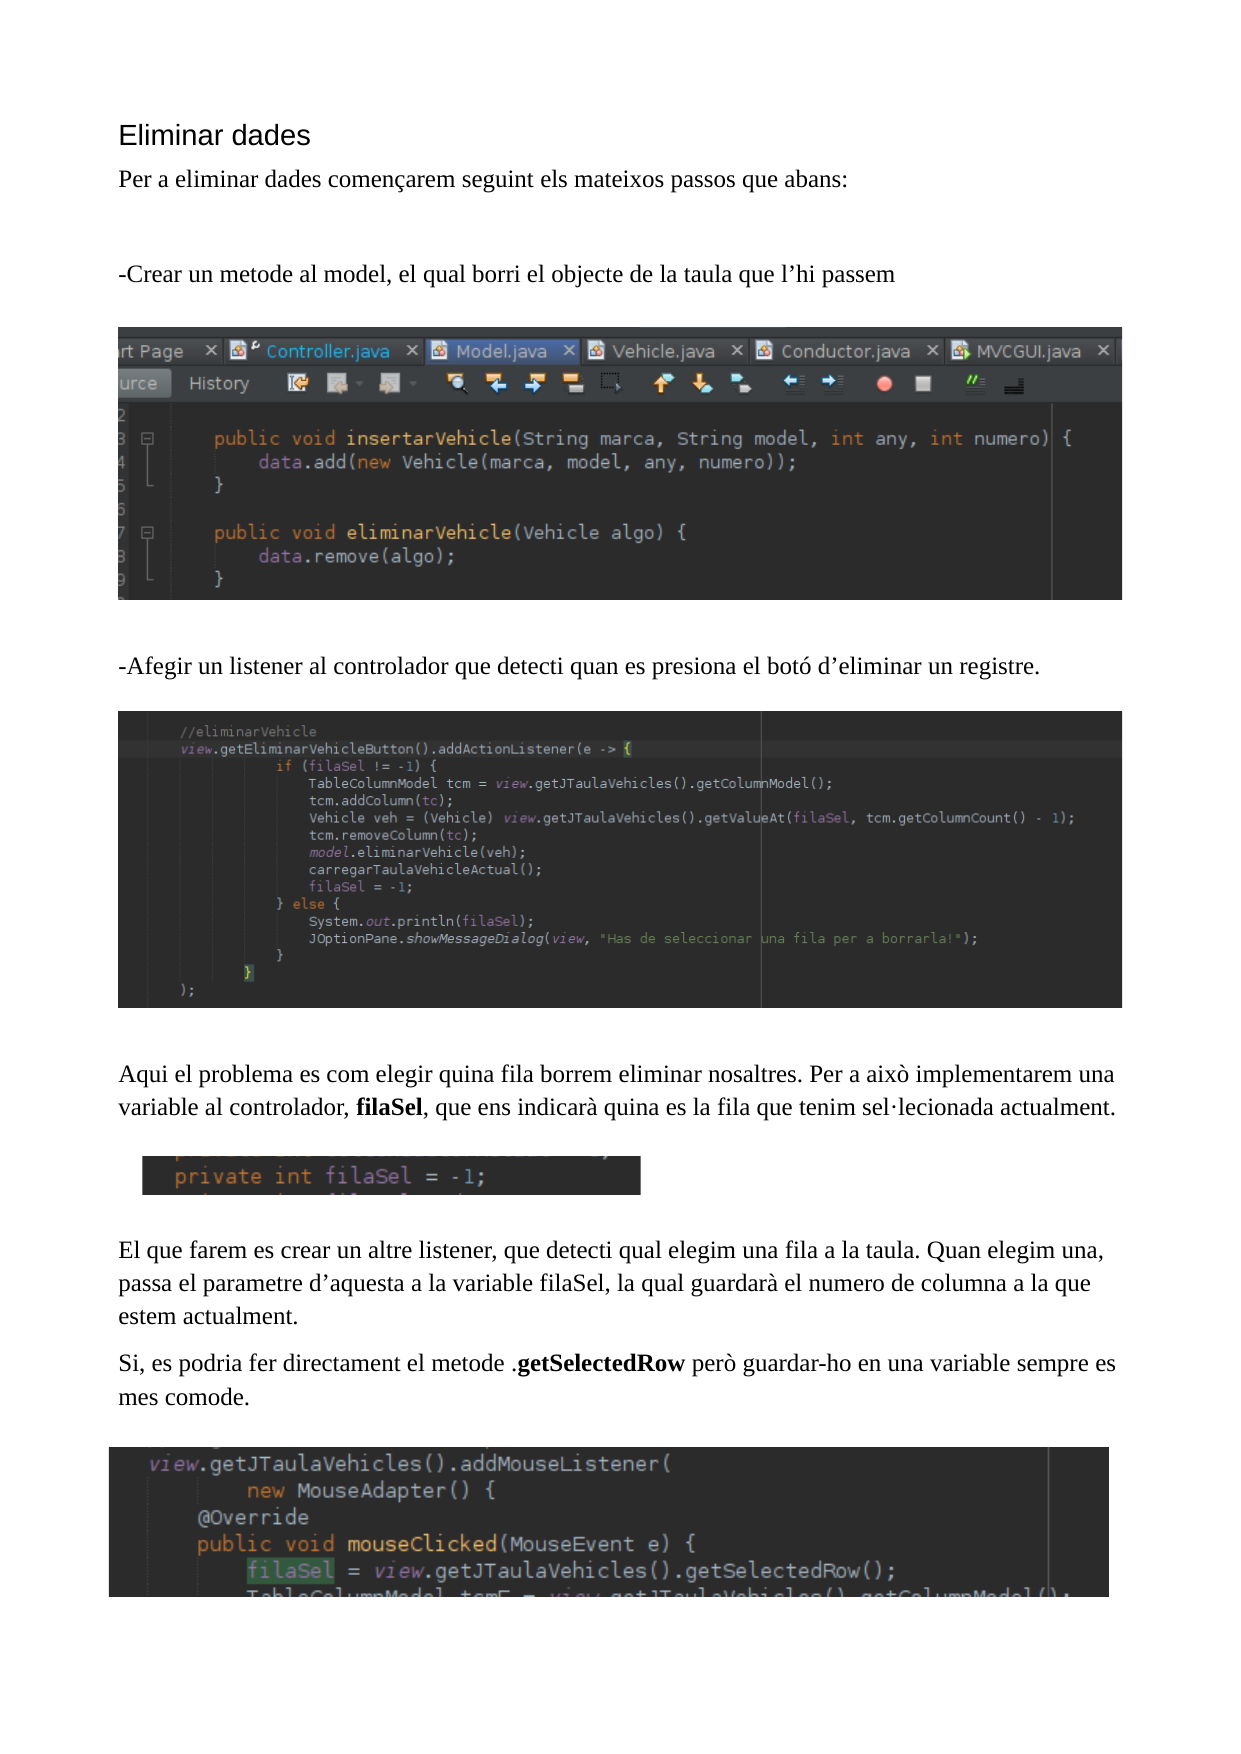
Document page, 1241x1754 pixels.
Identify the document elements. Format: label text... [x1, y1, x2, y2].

picture [142, 1156, 641, 1195]
picture [118, 711, 1123, 1008]
text Aqui el problema es com elegir quina fila borrem eliminar nosaltres. Per a això implementarem una variable al controlador, filaSel, que ens indicarà quina es la fila que tenim sel·lecionada actualment. [118, 1059, 1122, 1121]
picture [108, 1447, 1109, 1597]
text Per a eliminar dades començarem seguint els mateixos passos que abans: [118, 164, 1122, 193]
picture [118, 327, 1123, 600]
text -Afegir un listener al controlador que detecti quan es presiona el botó d’eliminar un registre. [118, 651, 1122, 680]
subtitle Eliminar dades [118, 118, 1122, 152]
text -Crear un metode al model, el qual borri el objecte de la taula que l’hi passem [118, 259, 1122, 288]
text El que farem es crear un altre listener, que detecti qual elegim una fila a la taula. Quan elegim una, passa el parametre d’aquesta a la variable filaSel, la qual guardarà el numero de columna a la que estem actualment. [118, 1235, 1122, 1330]
text Si, es podria fer directament el metode .getSelectedRow però guardar-ho en una variable sempre es mes comode. [118, 1348, 1122, 1410]
